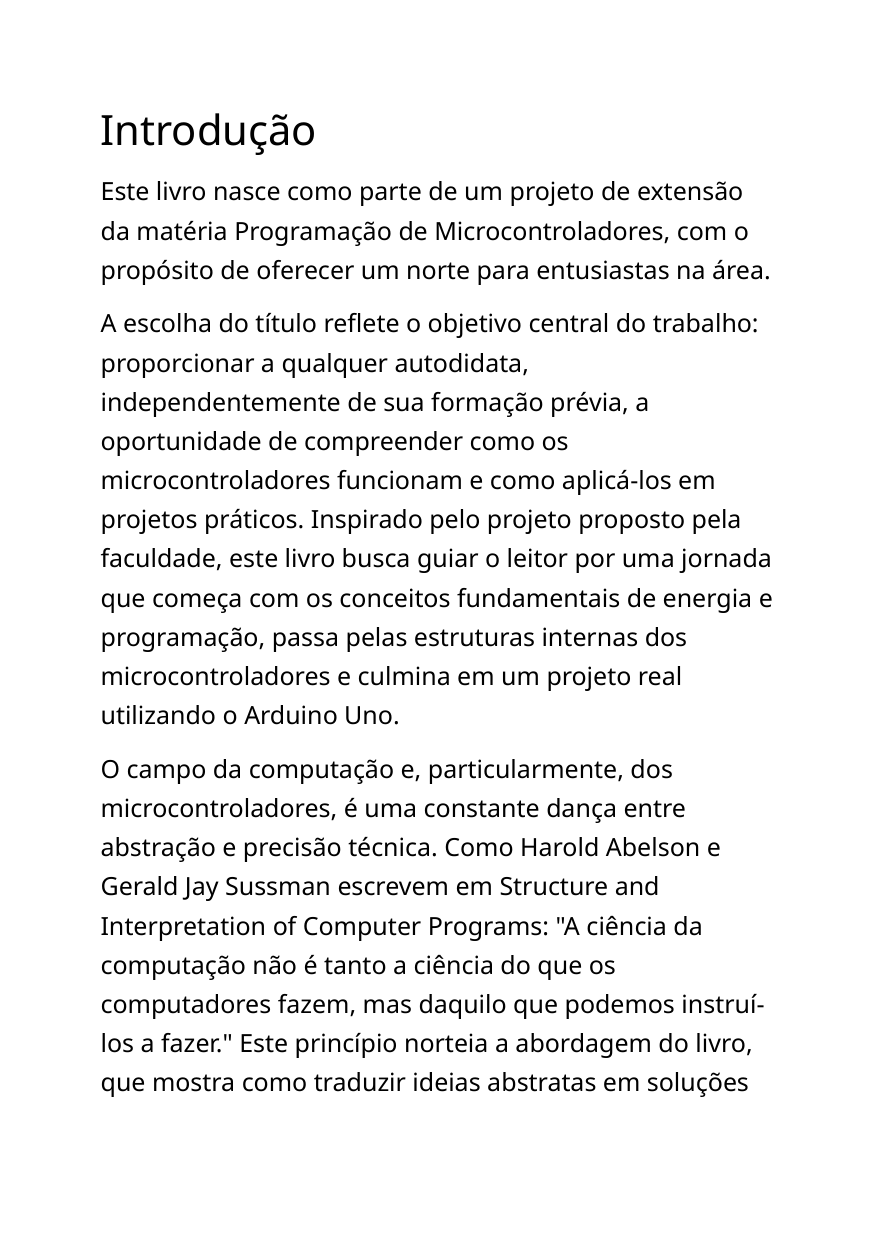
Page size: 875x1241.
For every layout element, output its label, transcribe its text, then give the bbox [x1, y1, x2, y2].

text O campo da computação e, particularmente, dos microcontroladores, é uma constante dança entre abstração e precisão técnica. Como Harold Abelson e Gerald Jay Sussman escrevem em Structure and Interpretation of Computer Programs: "A ciência da computação não é tanto a ciência do que os computadores fazem, mas daquilo que podemos instruí-los a fazer." Este princípio norteia a abordagem do livro, que mostra como traduzir ideias abstratas em soluções [100, 751, 774, 1099]
subtitle Introdução [100, 100, 774, 157]
text Este livro nasce como parte de um projeto de extensão da matéria Programação de Microcontroladores, com o propósito de oferecer um norte para entusiastas na área. [100, 174, 774, 286]
text A escolha do título reflete o objetivo central do trabalho: proporcionar a qualquer autodidata, independentemente de sua formação prévia, a oportunidade de compreender como os microcontroladores funcionam e como aplicá-los em projetos práticos. Inspirado pelo projeto proposto pela faculdade, este livro busca guiar o leitor por uma jornada que começa com os conceitos fundamentais de energia e programação, passa pelas estruturas internas dos microcontroladores e culmina em um projeto real utilizando o Arduino Uno. [100, 306, 774, 732]
